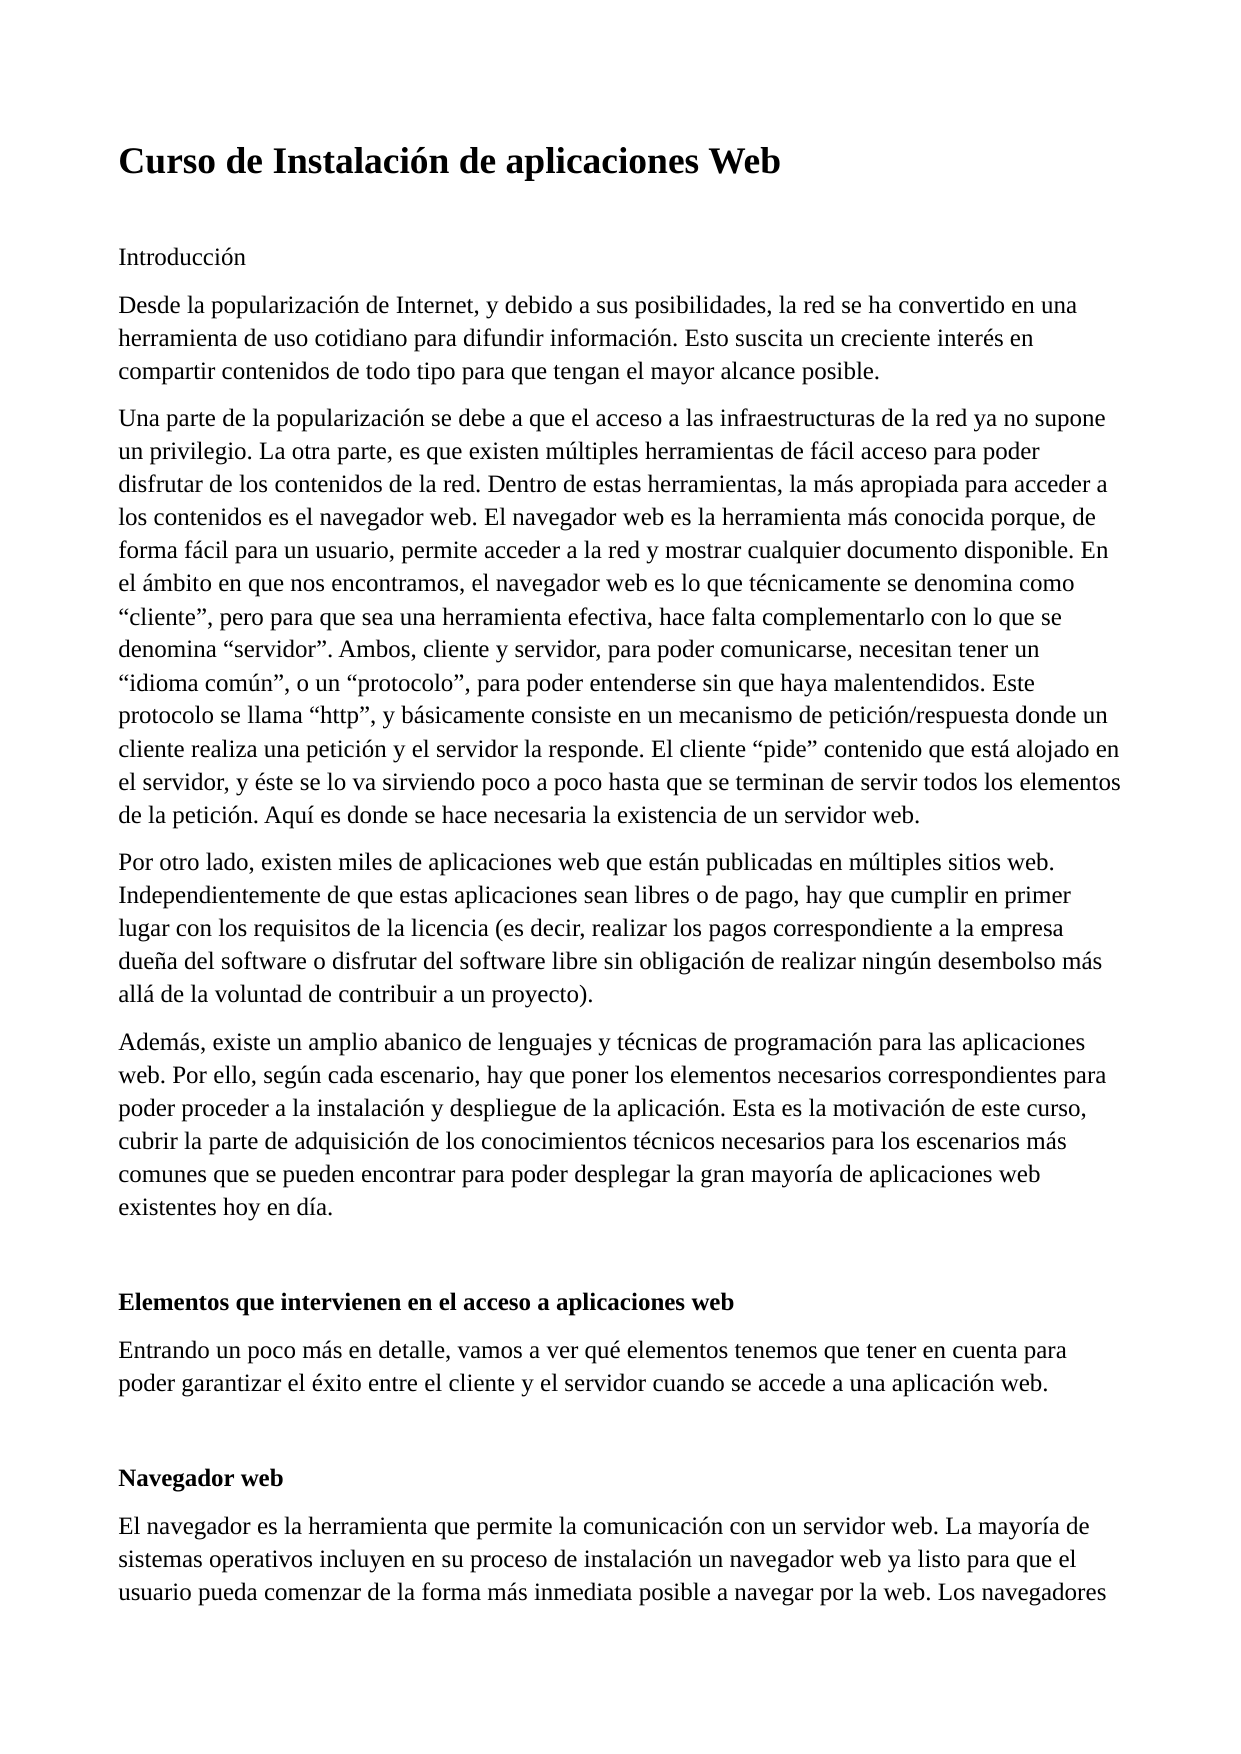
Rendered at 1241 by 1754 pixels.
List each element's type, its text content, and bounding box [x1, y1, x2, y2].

text Entrando un poco más en detalle, vamos a ver qué elementos tenemos que tener en cuenta para poder garantizar el éxito entre el cliente y el servidor cuando se accede a una aplicación web. [118, 1335, 1122, 1397]
text Elementos que intervienen en el acceso a aplicaciones web [118, 1287, 1122, 1316]
text Desde la popularización de Internet, y debido a sus posibilidades, la red se ha convertido en una herramienta de uso cotidiano para difundir información. Esto suscita un creciente interés en compartir contenidos de todo tipo para que tengan el mayor alcance posible. [118, 290, 1122, 384]
text Navegador web [118, 1463, 1122, 1492]
text Por otro lado, existen miles de aplicaciones web que están publicadas en múltiples sitios web. Independientemente de que estas aplicaciones sean libres o de pago, hay que cumplir en primer lugar con los requisitos de la licencia (es decir, realizar los pagos correspondiente a la empresa dueña del software o disfrutar del software libre sin obligación de realizar ningún desembolso más allá de la voluntad de contribuir a un proyecto). [118, 847, 1122, 1008]
subtitle Curso de Instalación de aplicaciones Web [118, 139, 1122, 182]
text Además, existe un amplio abanico de lenguajes y técnicas de programación para las aplicaciones web. Por ello, según cada escenario, hay que poner los elementos necesarios correspondientes para poder proceder a la instalación y despliegue de la aplicación. Esta es la motivación de este curso, cubrir la parte de adquisición de los conocimientos técnicos necesarios para los escenarios más comunes que se pueden encontrar para poder desplegar la gran mayoría de aplicaciones web existentes hoy en día. [118, 1027, 1122, 1221]
text Una parte de la popularización se debe a que el acceso a las infraestructuras de la red ya no supone un privilegio. La otra parte, es que existen múltiples herramientas de fácil acceso para poder disfrutar de los contenidos de la red. Dentro de estas herramientas, la más apropiada para acceder a los contenidos es el navegador web. El navegador web es la herramienta más conocida porque, de forma fácil para un usuario, permite acceder a la red y mostrar cualquier documento disponible. En el ámbito en que nos encontramos, el navegador web es lo que técnicamente se denomina como “cliente”, pero para que sea una herramienta efectiva, hace falta complementarlo con lo que se denomina “servidor”. Ambos, cliente y servidor, para poder comunicarse, necesitan tener un “idioma común”, o un “protocolo”, para poder entenderse sin que haya malentendidos. Este protocolo se llama “http”, y básicamente consiste en un mecanismo de petición/respuesta donde un cliente realiza una petición y el servidor la responde. El cliente “pide” contenido que está alojado en el servidor, y éste se lo va sirviendo poco a poco hasta que se terminan de servir todos los elementos de la petición. Aquí es donde se hace necesaria la existencia de un servidor web. [118, 403, 1122, 828]
text Introducción [118, 242, 1122, 271]
text El navegador es la herramienta que permite la comunicación con un servidor web. La mayoría de sistemas operativos incluyen en su proceso de instalación un navegador web ya listo para que el usuario pueda comenzar de la forma más inmediata posible a navegar por la web. Los navegadores [118, 1511, 1122, 1606]
